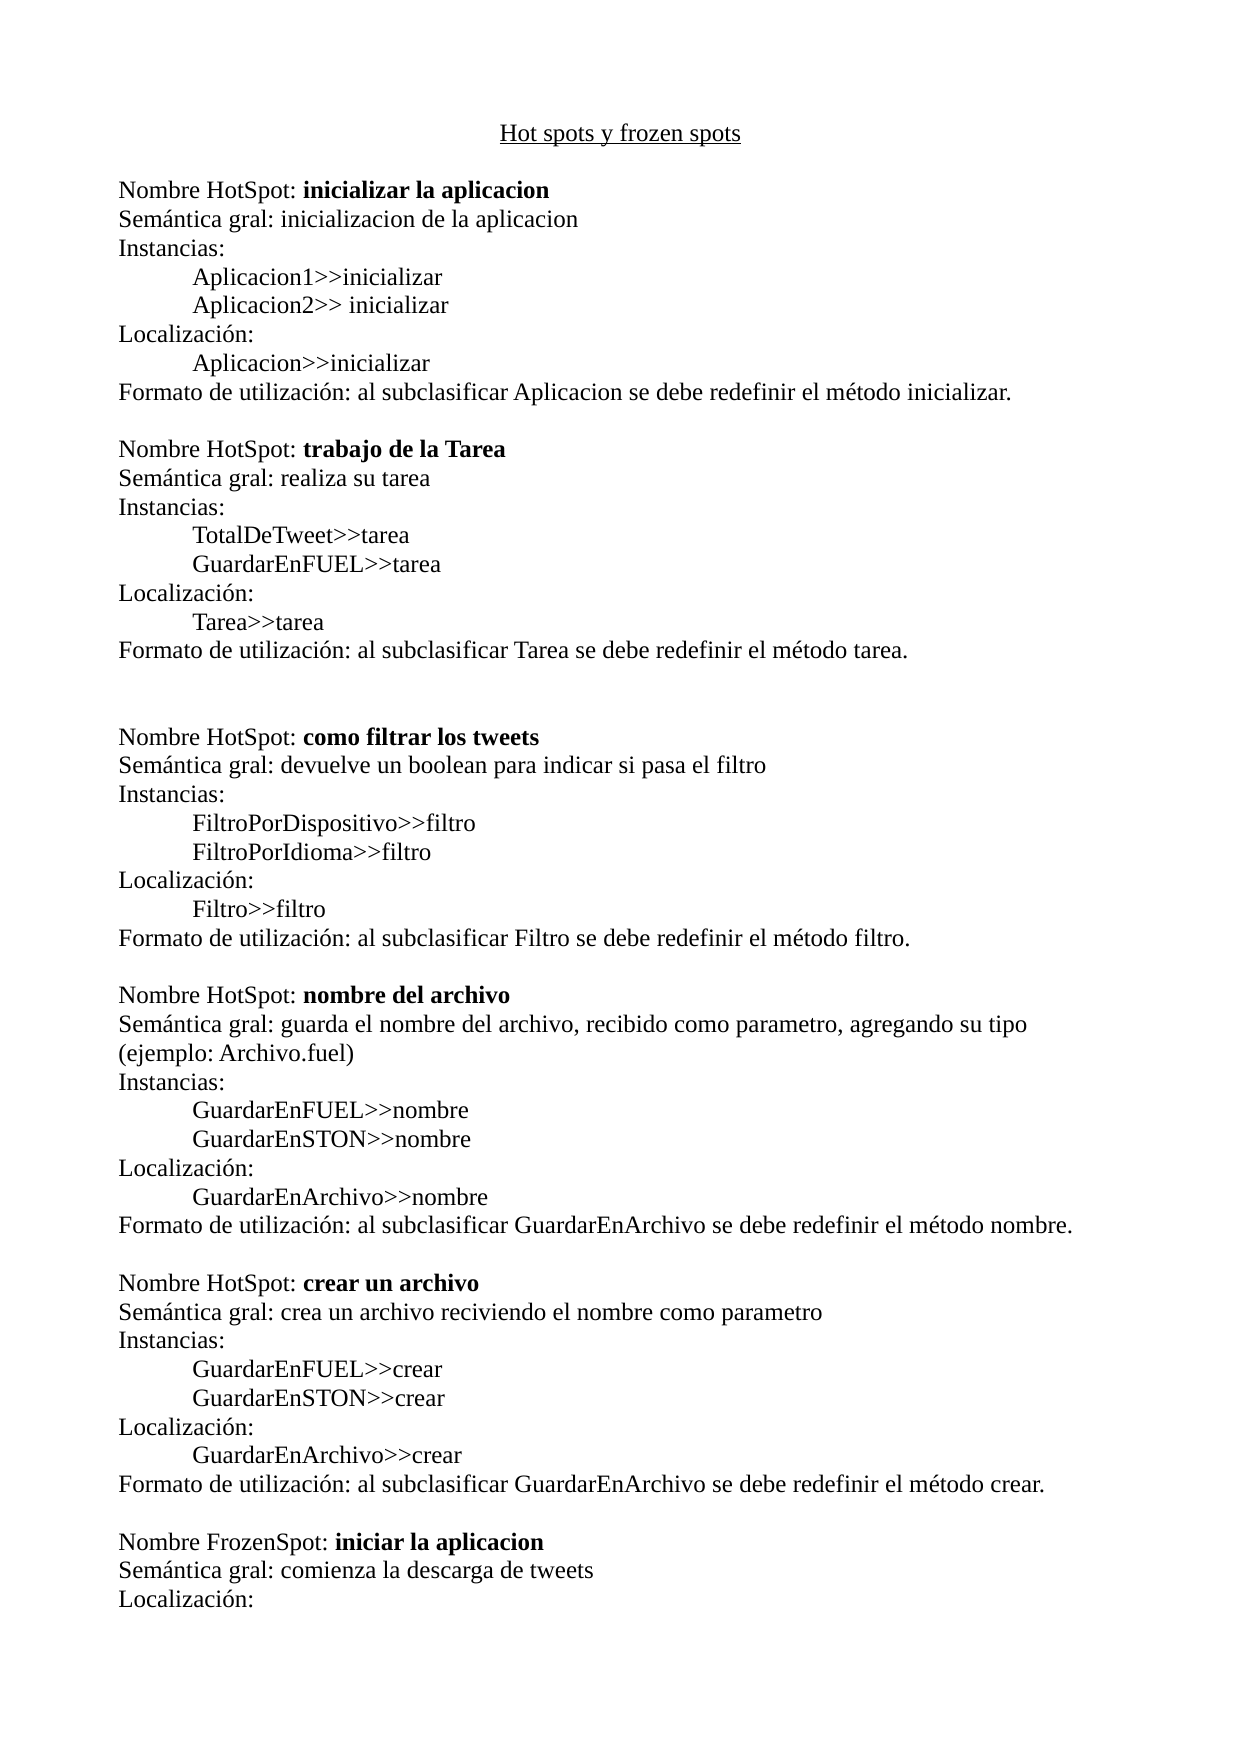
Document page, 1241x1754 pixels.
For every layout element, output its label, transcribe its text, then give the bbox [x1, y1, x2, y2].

text GuardarEnArchivo>>crear [118, 1441, 1122, 1469]
text GuardarEnArchivo>>nombre [118, 1182, 1122, 1211]
text Instancias: [118, 779, 1122, 808]
text GuardarEnFUEL>>nombre [118, 1096, 1122, 1124]
text GuardarEnFUEL>>tarea [118, 549, 1122, 578]
text Semántica gral: inicializacion de la aplicacion [118, 204, 1122, 233]
text GuardarEnSTON>>crear [118, 1383, 1122, 1412]
text Semántica gral: crea un archivo reciviendo el nombre como parametro [118, 1297, 1122, 1326]
text Nombre HotSpot: como filtrar los tweets [118, 722, 1122, 751]
text Formato de utilización: al subclasificar GuardarEnArchivo se debe redefinir el método nombre. [118, 1211, 1122, 1239]
text Aplicacion2>> inicializar [118, 291, 1122, 319]
text Tarea>>tarea [118, 607, 1122, 636]
text Semántica gral: realiza su tarea [118, 463, 1122, 492]
text GuardarEnSTON>>nombre [118, 1124, 1122, 1153]
text Nombre HotSpot: nombre del archivo [118, 981, 1122, 1009]
text Localización: [118, 1153, 1122, 1182]
text Instancias: [118, 492, 1122, 521]
text TotalDeTweet>>tarea [118, 521, 1122, 549]
text Aplicacion1>>inicializar [118, 262, 1122, 291]
text Localización: [118, 1412, 1122, 1441]
text Formato de utilización: al subclasificar GuardarEnArchivo se debe redefinir el método crear. [118, 1469, 1122, 1498]
text FiltroPorDispositivo>>filtro [118, 808, 1122, 837]
text Semántica gral: comienza la descarga de tweets [118, 1556, 1122, 1584]
text Semántica gral: devuelve un boolean para indicar si pasa el filtro [118, 751, 1122, 779]
text Instancias: [118, 233, 1122, 262]
text Aplicacion>>inicializar [118, 348, 1122, 377]
text GuardarEnFUEL>>crear [118, 1354, 1122, 1383]
text Hot spots y frozen spots [118, 118, 1122, 147]
text Localización: [118, 319, 1122, 348]
text Nombre HotSpot: trabajo de la Tarea [118, 434, 1122, 463]
text Semántica gral: guarda el nombre del archivo, recibido como parametro, agregando su tipo (ejemplo: Archivo.fuel) [118, 1009, 1122, 1067]
text Filtro>>filtro [118, 894, 1122, 923]
text Instancias: [118, 1326, 1122, 1354]
text FiltroPorIdioma>>filtro [118, 837, 1122, 866]
text Instancias: [118, 1067, 1122, 1096]
text Localización: [118, 866, 1122, 894]
text Formato de utilización: al subclasificar Tarea se debe redefinir el método tarea. [118, 636, 1122, 664]
text Formato de utilización: al subclasificar Filtro se debe redefinir el método filtro. [118, 923, 1122, 952]
text Nombre HotSpot: inicializar la aplicacion [118, 176, 1122, 204]
text Nombre HotSpot: crear un archivo [118, 1268, 1122, 1297]
text Localización: [118, 1584, 1122, 1613]
text Nombre FrozenSpot: iniciar la aplicacion [118, 1527, 1122, 1556]
text Formato de utilización: al subclasificar Aplicacion se debe redefinir el método inicializar. [118, 377, 1122, 406]
text Localización: [118, 578, 1122, 607]
